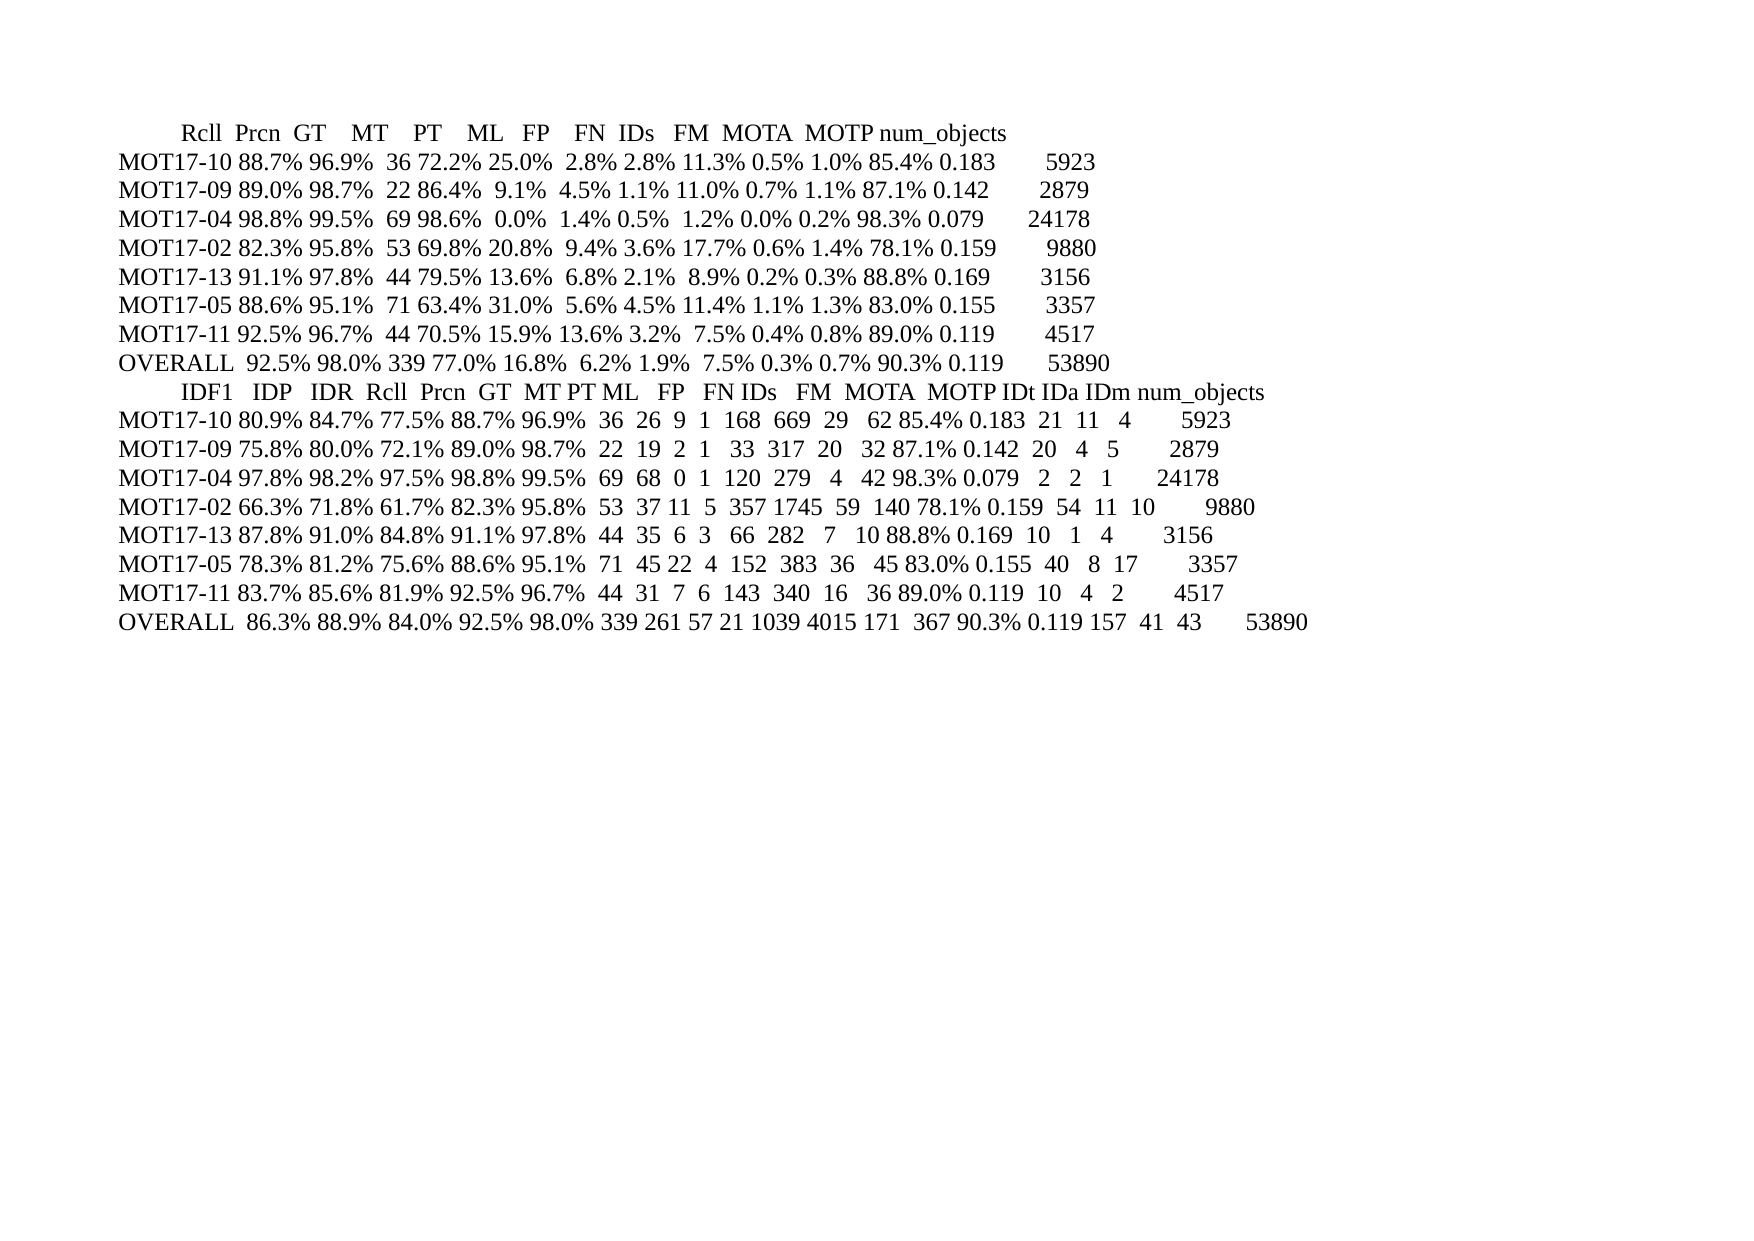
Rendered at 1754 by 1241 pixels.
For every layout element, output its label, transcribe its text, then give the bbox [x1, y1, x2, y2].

text MOT17-10 88.7% 96.9% 36 72.2% 25.0% 2.8% 2.8% 11.3% 0.5% 1.0% 85.4% 0.183 5923 [118, 147, 1636, 176]
text Rcll Prcn GT MT PT ML FP FN IDs FM MOTA MOTP num_objects [118, 118, 1636, 147]
text OVERALL 86.3% 88.9% 84.0% 92.5% 98.0% 339 261 57 21 1039 4015 171 367 90.3% 0.119 157 41 43 53890 [118, 607, 1636, 636]
text OVERALL 92.5% 98.0% 339 77.0% 16.8% 6.2% 1.9% 7.5% 0.3% 0.7% 90.3% 0.119 53890 [118, 348, 1636, 377]
text MOT17-13 87.8% 91.0% 84.8% 91.1% 97.8% 44 35 6 3 66 282 7 10 88.8% 0.169 10 1 4 3156 [118, 521, 1636, 549]
text MOT17-11 92.5% 96.7% 44 70.5% 15.9% 13.6% 3.2% 7.5% 0.4% 0.8% 89.0% 0.119 4517 [118, 319, 1636, 348]
text MOT17-05 88.6% 95.1% 71 63.4% 31.0% 5.6% 4.5% 11.4% 1.1% 1.3% 83.0% 0.155 3357 [118, 291, 1636, 319]
text MOT17-11 83.7% 85.6% 81.9% 92.5% 96.7% 44 31 7 6 143 340 16 36 89.0% 0.119 10 4 2 4517 [118, 578, 1636, 607]
text MOT17-09 75.8% 80.0% 72.1% 89.0% 98.7% 22 19 2 1 33 317 20 32 87.1% 0.142 20 4 5 2879 [118, 434, 1636, 463]
text MOT17-02 66.3% 71.8% 61.7% 82.3% 95.8% 53 37 11 5 357 1745 59 140 78.1% 0.159 54 11 10 9880 [118, 492, 1636, 521]
text MOT17-09 89.0% 98.7% 22 86.4% 9.1% 4.5% 1.1% 11.0% 0.7% 1.1% 87.1% 0.142 2879 [118, 176, 1636, 204]
text MOT17-04 98.8% 99.5% 69 98.6% 0.0% 1.4% 0.5% 1.2% 0.0% 0.2% 98.3% 0.079 24178 [118, 204, 1636, 233]
text MOT17-05 78.3% 81.2% 75.6% 88.6% 95.1% 71 45 22 4 152 383 36 45 83.0% 0.155 40 8 17 3357 [118, 549, 1636, 578]
text MOT17-10 80.9% 84.7% 77.5% 88.7% 96.9% 36 26 9 1 168 669 29 62 85.4% 0.183 21 11 4 5923 [118, 406, 1636, 434]
text MOT17-02 82.3% 95.8% 53 69.8% 20.8% 9.4% 3.6% 17.7% 0.6% 1.4% 78.1% 0.159 9880 [118, 233, 1636, 262]
text MOT17-04 97.8% 98.2% 97.5% 98.8% 99.5% 69 68 0 1 120 279 4 42 98.3% 0.079 2 2 1 24178 [118, 463, 1636, 492]
text MOT17-13 91.1% 97.8% 44 79.5% 13.6% 6.8% 2.1% 8.9% 0.2% 0.3% 88.8% 0.169 3156 [118, 262, 1636, 291]
text IDF1 IDP IDR Rcll Prcn GT MT PT ML FP FN IDs FM MOTA MOTP IDt IDa IDm num_objects [118, 377, 1636, 406]
